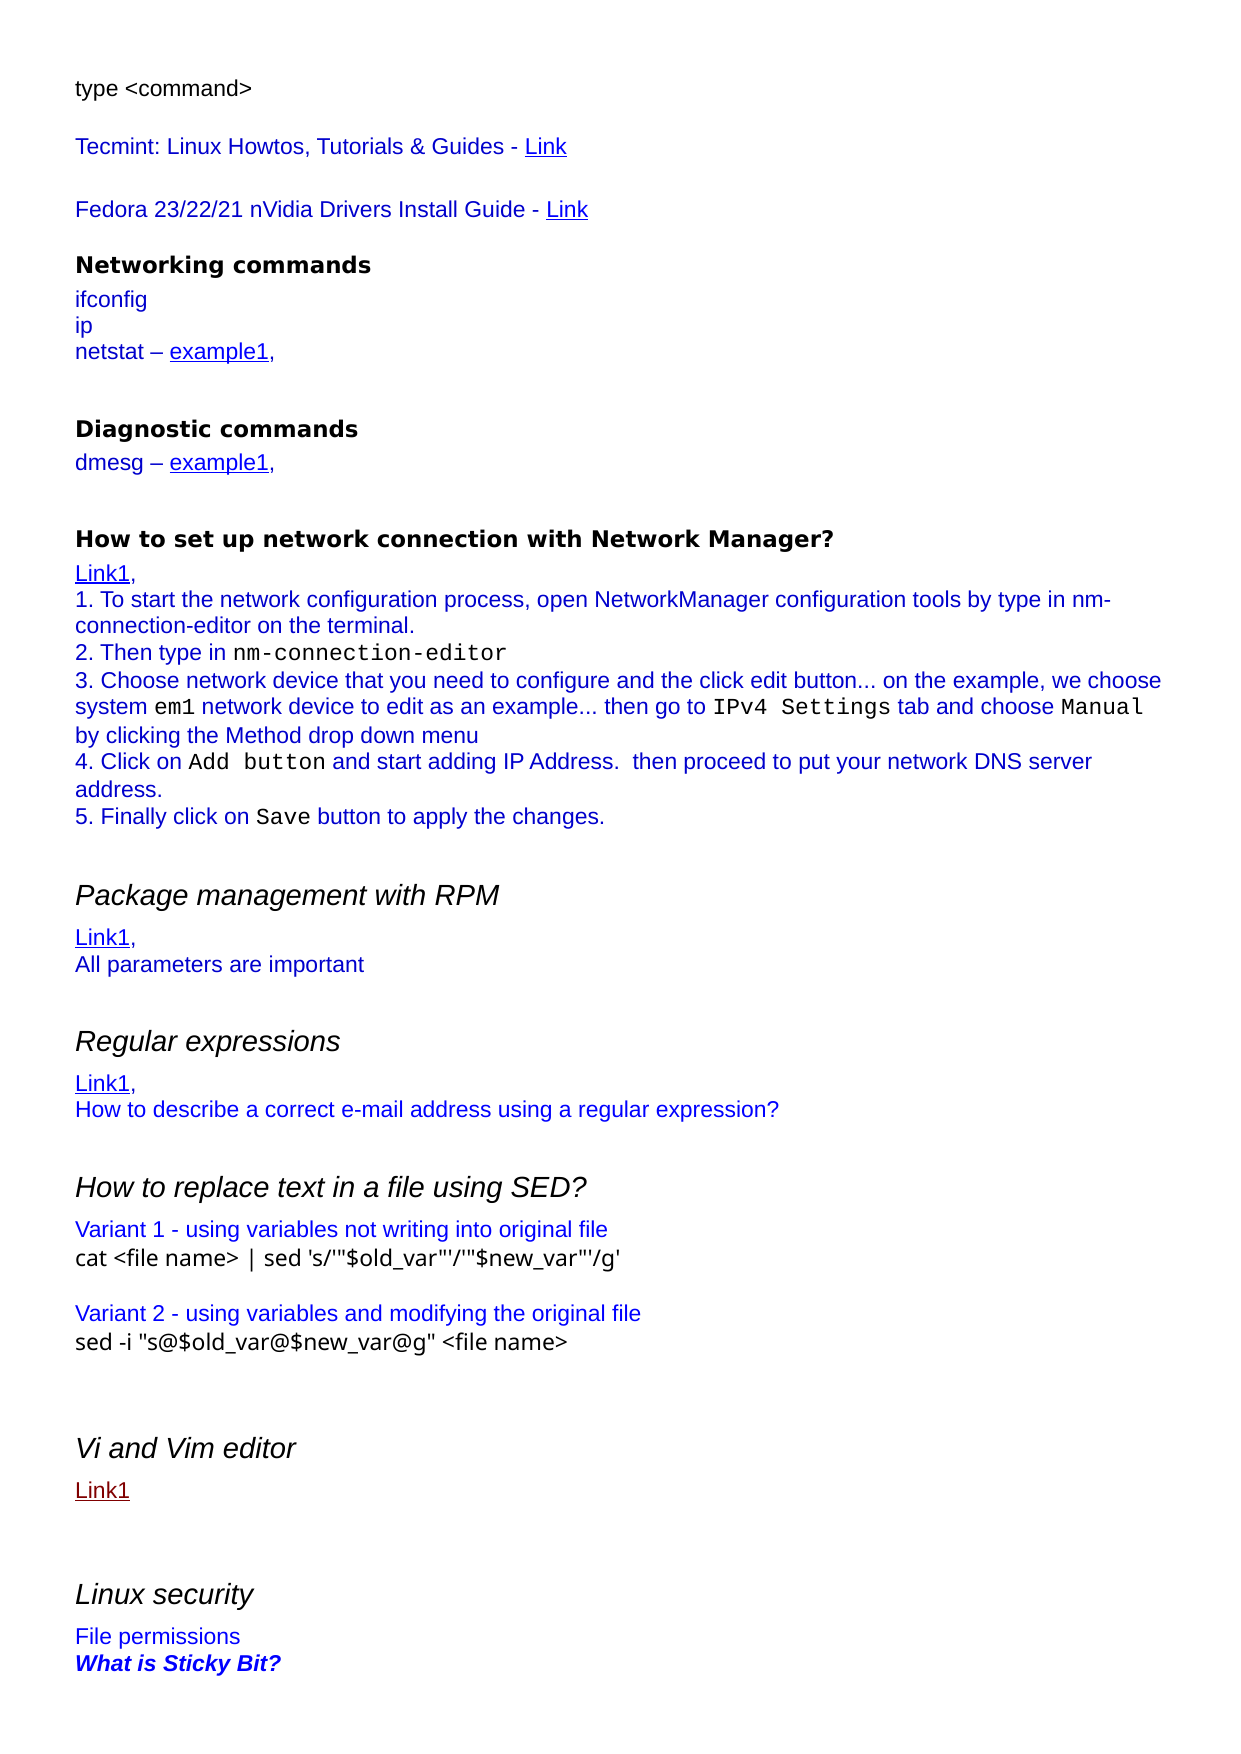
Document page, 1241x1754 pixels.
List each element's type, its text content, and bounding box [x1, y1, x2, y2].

text Variant 2 - using variables and modifying the original file [75, 1300, 1165, 1326]
text All parameters are important [75, 951, 1165, 977]
subtitle Regular expressions [75, 1024, 1165, 1058]
text ifconfig [75, 286, 1165, 312]
text 4. Click on Add button and start adding IP Address. then proceed to put your network DNS server address. [75, 748, 1165, 803]
text sed -i "s@$old_var@$new_var@g" <file name> [75, 1326, 1165, 1358]
text netstat – example1, [75, 338, 1165, 364]
text Link1, [75, 924, 1165, 951]
text 5. Finally click on Save button to apply the changes. [75, 803, 1165, 831]
subtitle How to set up network connection with Network Manager? [75, 527, 1165, 553]
text 3. Choose network device that you need to configure and the click edit button... on the example, we choose system em1 network device to edit as an example... then go to IPv4 Settings tab and choose Manual by clicking the Method drop down menu [75, 667, 1165, 748]
subtitle Linux security [75, 1577, 1165, 1611]
subtitle How to replace text in a file using SED? [75, 1170, 1165, 1203]
subtitle Vi and Vim editor [75, 1431, 1165, 1465]
text 2. Then type in nm-connection-editor [75, 638, 1165, 667]
text Link1 [75, 1477, 1165, 1503]
subtitle Package management with RPM [75, 878, 1165, 912]
subtitle Diagnostic commands [75, 416, 1165, 443]
text Tecmint: Linux Howtos, Tutorials & Guides - Link [75, 133, 1165, 159]
text File permissions [75, 1623, 1165, 1649]
text dmesg – example1, [75, 449, 1165, 475]
text cat <file name> | sed 's/'"$old_var"'/'"$new_var"'/g' [75, 1242, 1165, 1274]
text Link1, [75, 559, 1165, 586]
subtitle Networking commands [75, 253, 1165, 279]
text Fedora 23/22/21 nVidia Drivers Install Guide - Link [75, 196, 1165, 222]
text Link1, [75, 1070, 1165, 1096]
text How to describe a correct e-mail address using a regular expression? [75, 1096, 1165, 1123]
text Variant 1 - using variables not writing into original file [75, 1216, 1165, 1242]
text type <command> [75, 75, 1165, 101]
text 1. To start the network configuration process, open NetworkManager configuration tools by type in nm-connection-editor on the terminal. [75, 586, 1165, 638]
text ip [75, 312, 1165, 338]
text What is Sticky Bit? [75, 1649, 1165, 1676]
